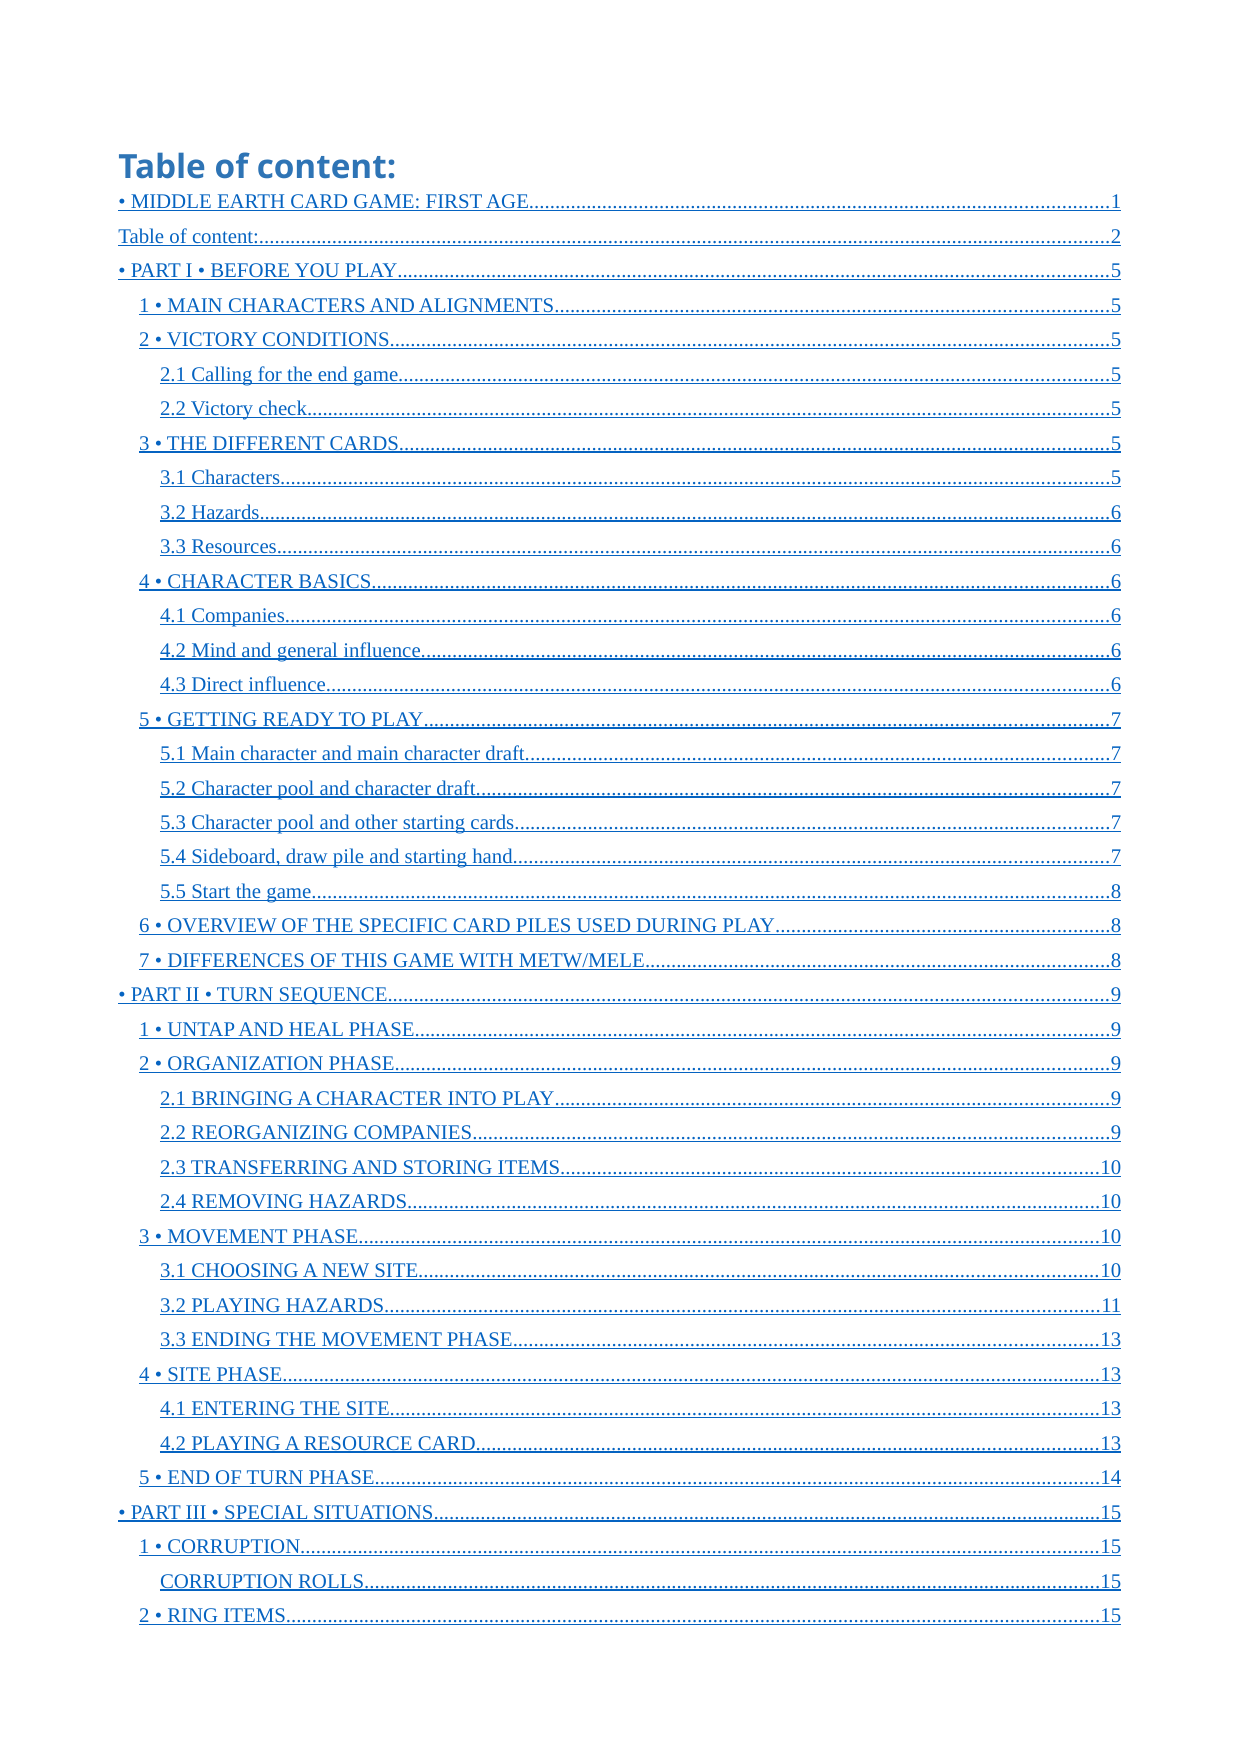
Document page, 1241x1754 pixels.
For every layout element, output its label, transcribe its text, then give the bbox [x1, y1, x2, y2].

text 4.1 ENTERING THE SITE. 13 [160, 1396, 1122, 1420]
text 4.2 PLAYING A RESOURCE CARD 13 [160, 1431, 1122, 1455]
text 1 • CORRUPTION 15 [139, 1534, 1122, 1558]
text 5.1 Main character and main character draft. 7 [160, 741, 1122, 765]
text 2 • ORGANIZATION PHASE 9 [139, 1051, 1122, 1075]
text 3.3 ENDING THE MOVEMENT PHASE. 13 [160, 1327, 1122, 1351]
text 1 • UNTAP AND HEAL PHASE 9 [139, 1017, 1122, 1041]
text 2 • VICTORY CONDITIONS 5 [139, 327, 1122, 351]
text 3 • THE DIFFERENT CARDS 5 [139, 431, 1122, 455]
text 2.2 REORGANIZING COMPANIES 9 [160, 1120, 1122, 1144]
subtitle Table of content: [118, 143, 1122, 188]
text 2.1 BRINGING A CHARACTER INTO PLAY 9 [160, 1086, 1122, 1110]
text 2.3 TRANSFERRING AND STORING ITEMS 10 [160, 1155, 1122, 1179]
text 2.1 Calling for the end game. 5 [160, 362, 1122, 386]
text 2.2 Victory check. 5 [160, 396, 1122, 420]
text 2 • RING ITEMS 15 [139, 1603, 1122, 1627]
text 5 • END OF TURN PHASE 14 [139, 1465, 1122, 1489]
text 2.4 REMOVING HAZARDS 10 [160, 1189, 1122, 1213]
text 5.3 Character pool and other starting cards. 7 [160, 810, 1122, 834]
text • MIDDLE EARTH CARD GAME: FIRST AGE 1 [118, 189, 1122, 213]
text 3.1 Characters. 5 [160, 465, 1122, 489]
text 4.1 Companies. 6 [160, 603, 1122, 627]
text CORRUPTION ROLLS 15 [160, 1568, 1122, 1593]
text • PART II • TURN SEQUENCE 9 [118, 982, 1122, 1006]
text • PART III • SPECIAL SITUATIONS 15 [118, 1499, 1122, 1524]
text 4.2 Mind and general influence. 6 [160, 638, 1122, 662]
text 5.5 Start the game. 8 [160, 879, 1122, 903]
text 4 • CHARACTER BASICS 6 [139, 569, 1122, 593]
text 6 • OVERVIEW OF THE SPECIFIC CARD PILES USED DURING PLAY 8 [139, 913, 1122, 937]
text 3.2 PLAYING HAZARDS 11 [160, 1293, 1122, 1317]
text 3.3 Resources. 6 [160, 534, 1122, 558]
text 4.3 Direct influence. 6 [160, 672, 1122, 696]
text 3 • MOVEMENT PHASE 10 [139, 1224, 1122, 1248]
text 1 • MAIN CHARACTERS AND ALIGNMENTS 5 [139, 293, 1122, 317]
text 4 • SITE PHASE 13 [139, 1362, 1122, 1386]
text Table of content: 2 [118, 224, 1122, 248]
text 7 • DIFFERENCES OF THIS GAME WITH METW/MELE 8 [139, 948, 1122, 972]
text 3.1 CHOOSING A NEW SITE 10 [160, 1258, 1122, 1282]
text 5 • GETTING READY TO PLAY 7 [139, 707, 1122, 731]
text • PART I • BEFORE YOU PLAY 5 [118, 258, 1122, 282]
text 5.2 Character pool and character draft. 7 [160, 776, 1122, 799]
text 3.2 Hazards. 6 [160, 500, 1122, 524]
text 5.4 Sideboard, draw pile and starting hand. 7 [160, 844, 1122, 868]
